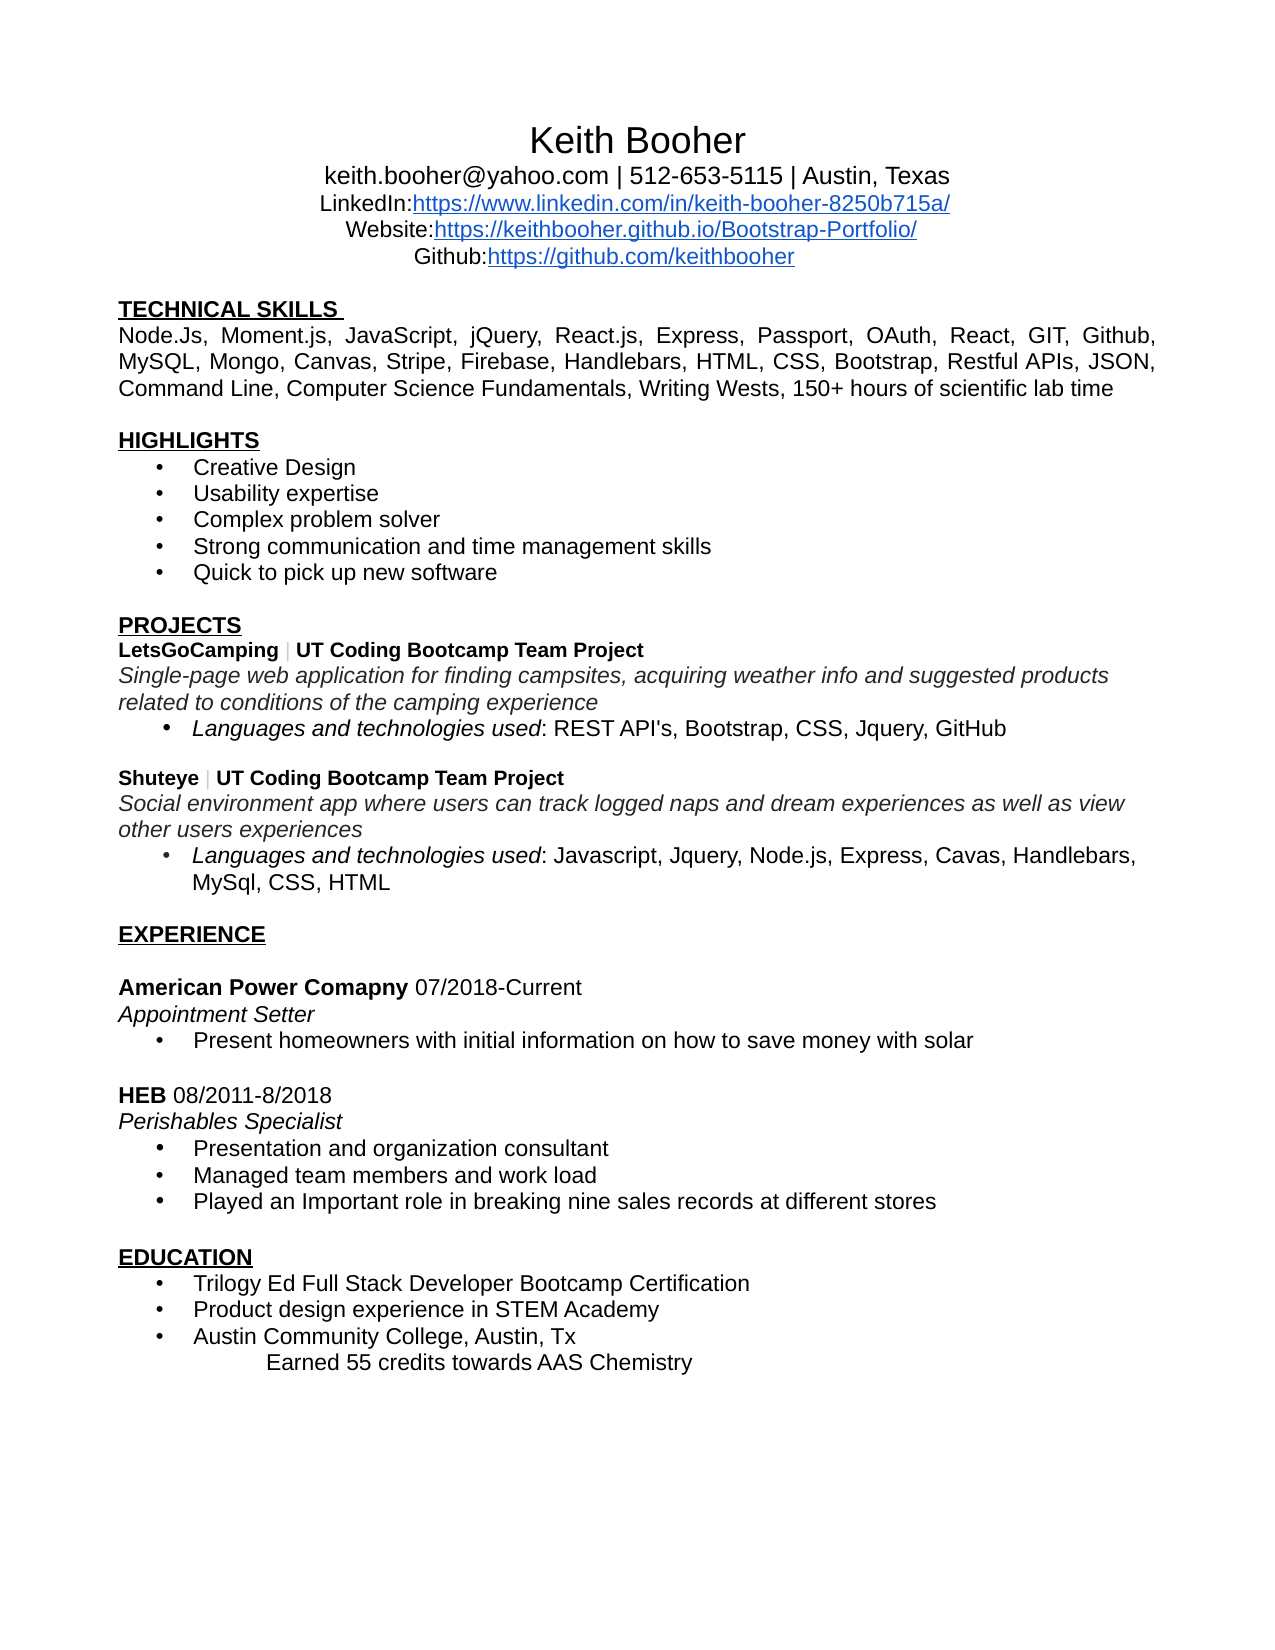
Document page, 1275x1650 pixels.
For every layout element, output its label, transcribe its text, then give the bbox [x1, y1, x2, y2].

text HEB 08/2011-8/2018 [118, 1082, 1157, 1108]
text Website:https://keithbooher.github.io/Bootstrap-Portfolio/ [118, 216, 1157, 243]
text keith.booher@yahoo.com | 512-653-5115 | Austin, Texas [118, 161, 1157, 190]
text Appointment Setter [118, 1001, 1157, 1027]
list Managed team members and work load [156, 1162, 1157, 1188]
list Trilogy Ed Full Stack Developer Bootcamp Certification [156, 1270, 1157, 1296]
text Github:https://github.com/keithbooher [118, 243, 1157, 269]
text Keith Booher [118, 118, 1157, 161]
list Present homeowners with initial information on how to save money with solar [156, 1027, 1157, 1053]
text American Power Comapny 07/2018-Current [118, 974, 1157, 1001]
text EDUCATION [118, 1243, 1157, 1270]
text Social environment app where users can track logged naps and dream experiences as well as view other users experiences [118, 790, 1157, 842]
list Played an Important role in breaking nine sales records at different stores [156, 1188, 1157, 1215]
text TECHNICAL SKILLS [118, 296, 1157, 322]
text Perishables Specialist [118, 1108, 1157, 1135]
text Earned 55 credits towards AAS Chemistry [118, 1349, 1157, 1375]
list Creative Design [156, 454, 1157, 480]
list Quick to pick up new software [156, 559, 1157, 586]
list Languages and technologies used: Javascript, Jquery, Node.js, Express, Cavas, Handlebars, MySql, CSS, HTML [162, 842, 1152, 895]
text Single-page web application for finding campsites, acquiring weather info and suggested products related to conditions of the camping experience [118, 662, 1157, 715]
list Product design experience in STEM Academy [156, 1296, 1157, 1323]
text EXPERIENCE [118, 921, 1157, 948]
list Presentation and organization consultant [156, 1135, 1157, 1162]
list Languages and technologies used: REST API's, Bootstrap, CSS, Jquery, GitHub [162, 715, 1157, 742]
text Shuteye | UT Coding Bootcamp Team Project [118, 766, 1157, 790]
text LetsGoCamping | UT Coding Bootcamp Team Project [118, 638, 1157, 662]
list Usability expertise [156, 480, 1157, 506]
text PROJECTS [118, 612, 1157, 638]
list Complex problem solver [156, 506, 1157, 533]
text LinkedIn:https://www.linkedin.com/in/keith-booher-8250b715a/ [118, 190, 1157, 216]
list Austin Community College, Austin, Tx [156, 1323, 1157, 1349]
text HIGHLIGHTS [118, 427, 1157, 454]
list Strong communication and time management skills [156, 533, 1157, 559]
text Node.Js, Moment.js, JavaScript, jQuery, React.js, Express, Passport, OAuth, React, GIT, Github, MySQL, Mongo, Canvas, Stripe, Firebase, Handlebars, HTML, CSS, Bootstrap, Restful APIs, JSON, Command Line, Computer Science Fundamentals, Writing Wests, 150+ hours of scientific lab time [118, 322, 1157, 401]
